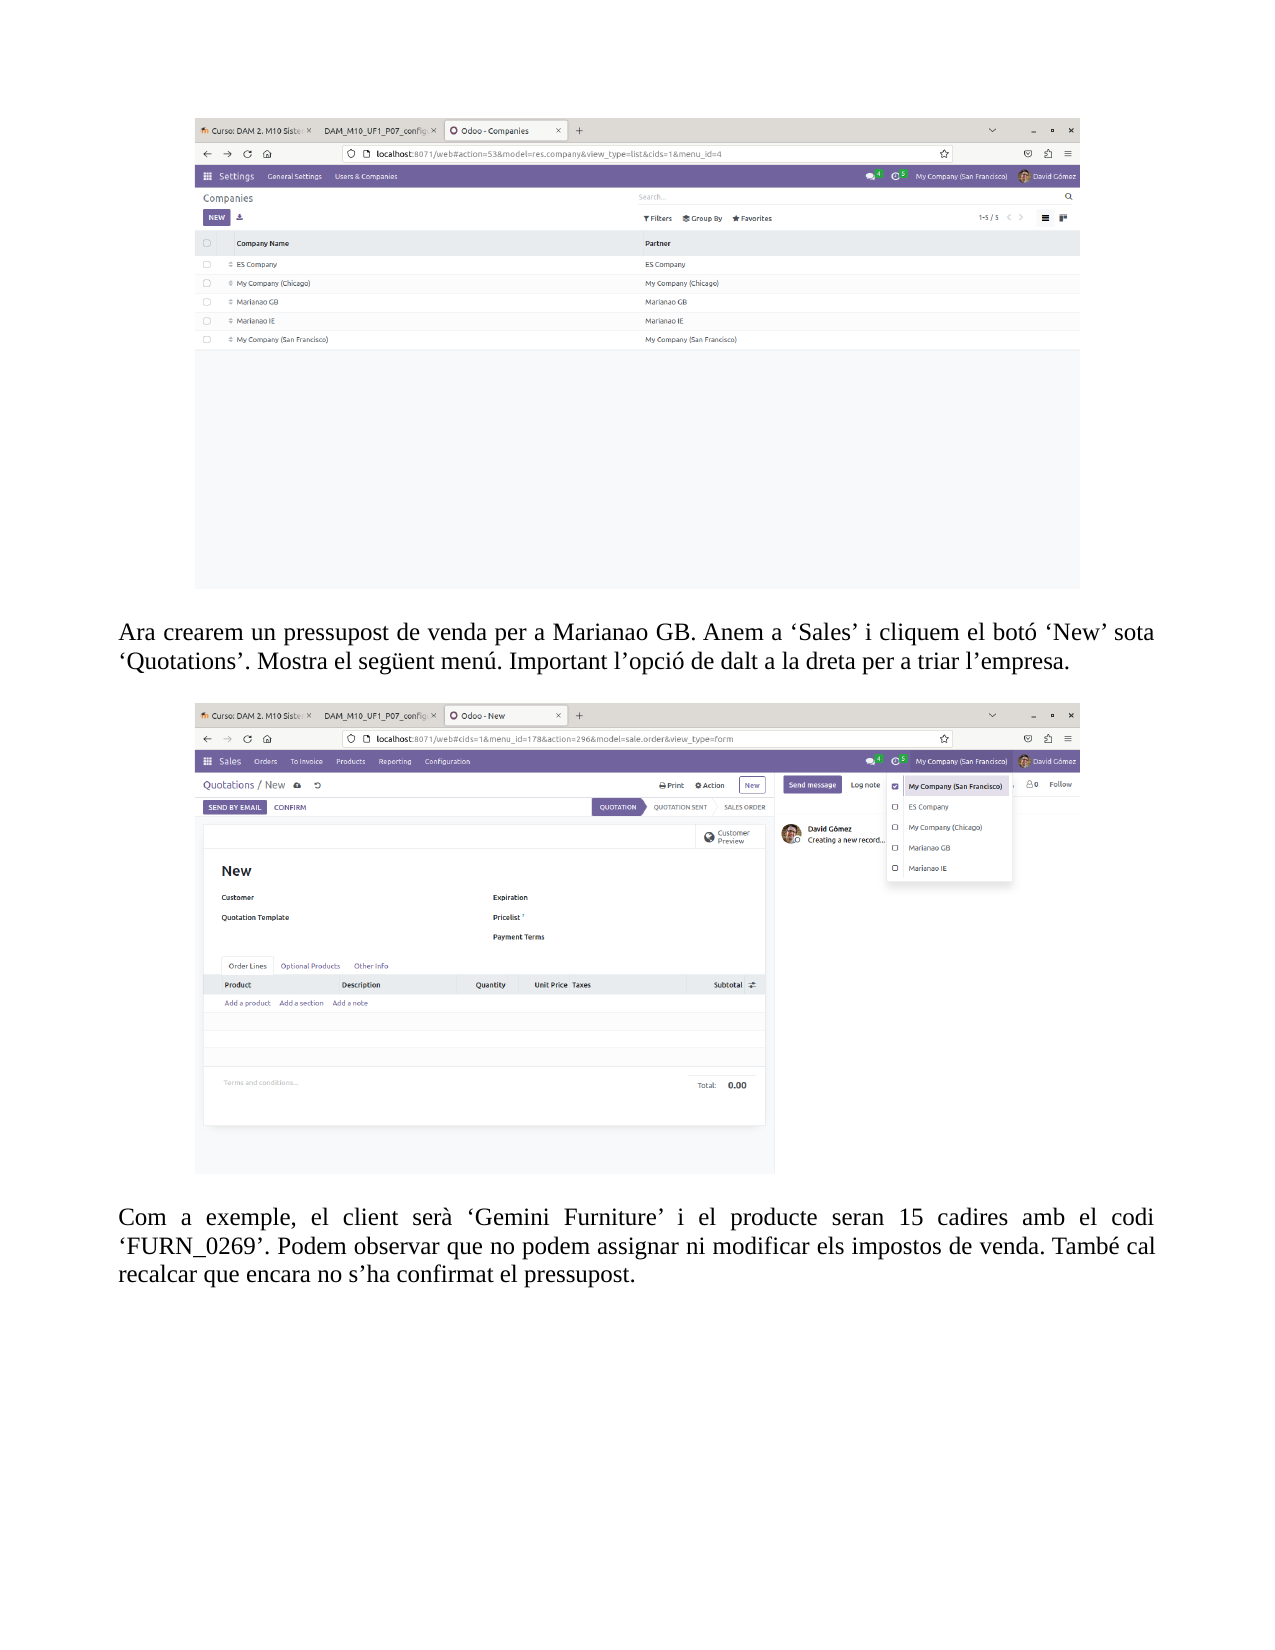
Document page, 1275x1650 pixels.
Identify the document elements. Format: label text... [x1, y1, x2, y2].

text Com a exemple, el client serà ‘Gemini Furniture’ i el producte seran 15 cadires amb el codi ‘FURN_0269’. Podem observar que no podem assignar ni modificar els impostos de venda. També cal recalcar que encara no s’ha confirmat el pressupost. [118, 1202, 1157, 1288]
picture [194, 703, 1080, 1174]
text Ara crearem un pressupost de venda per a Marianao GB. Anem a ‘Sales’ i cliquem el botó ‘New’ sota ‘Quotations’. Mostra el següent menú. Important l’opció de dalt a la dreta per a triar l’empresa. [118, 617, 1157, 674]
picture [194, 118, 1080, 589]
